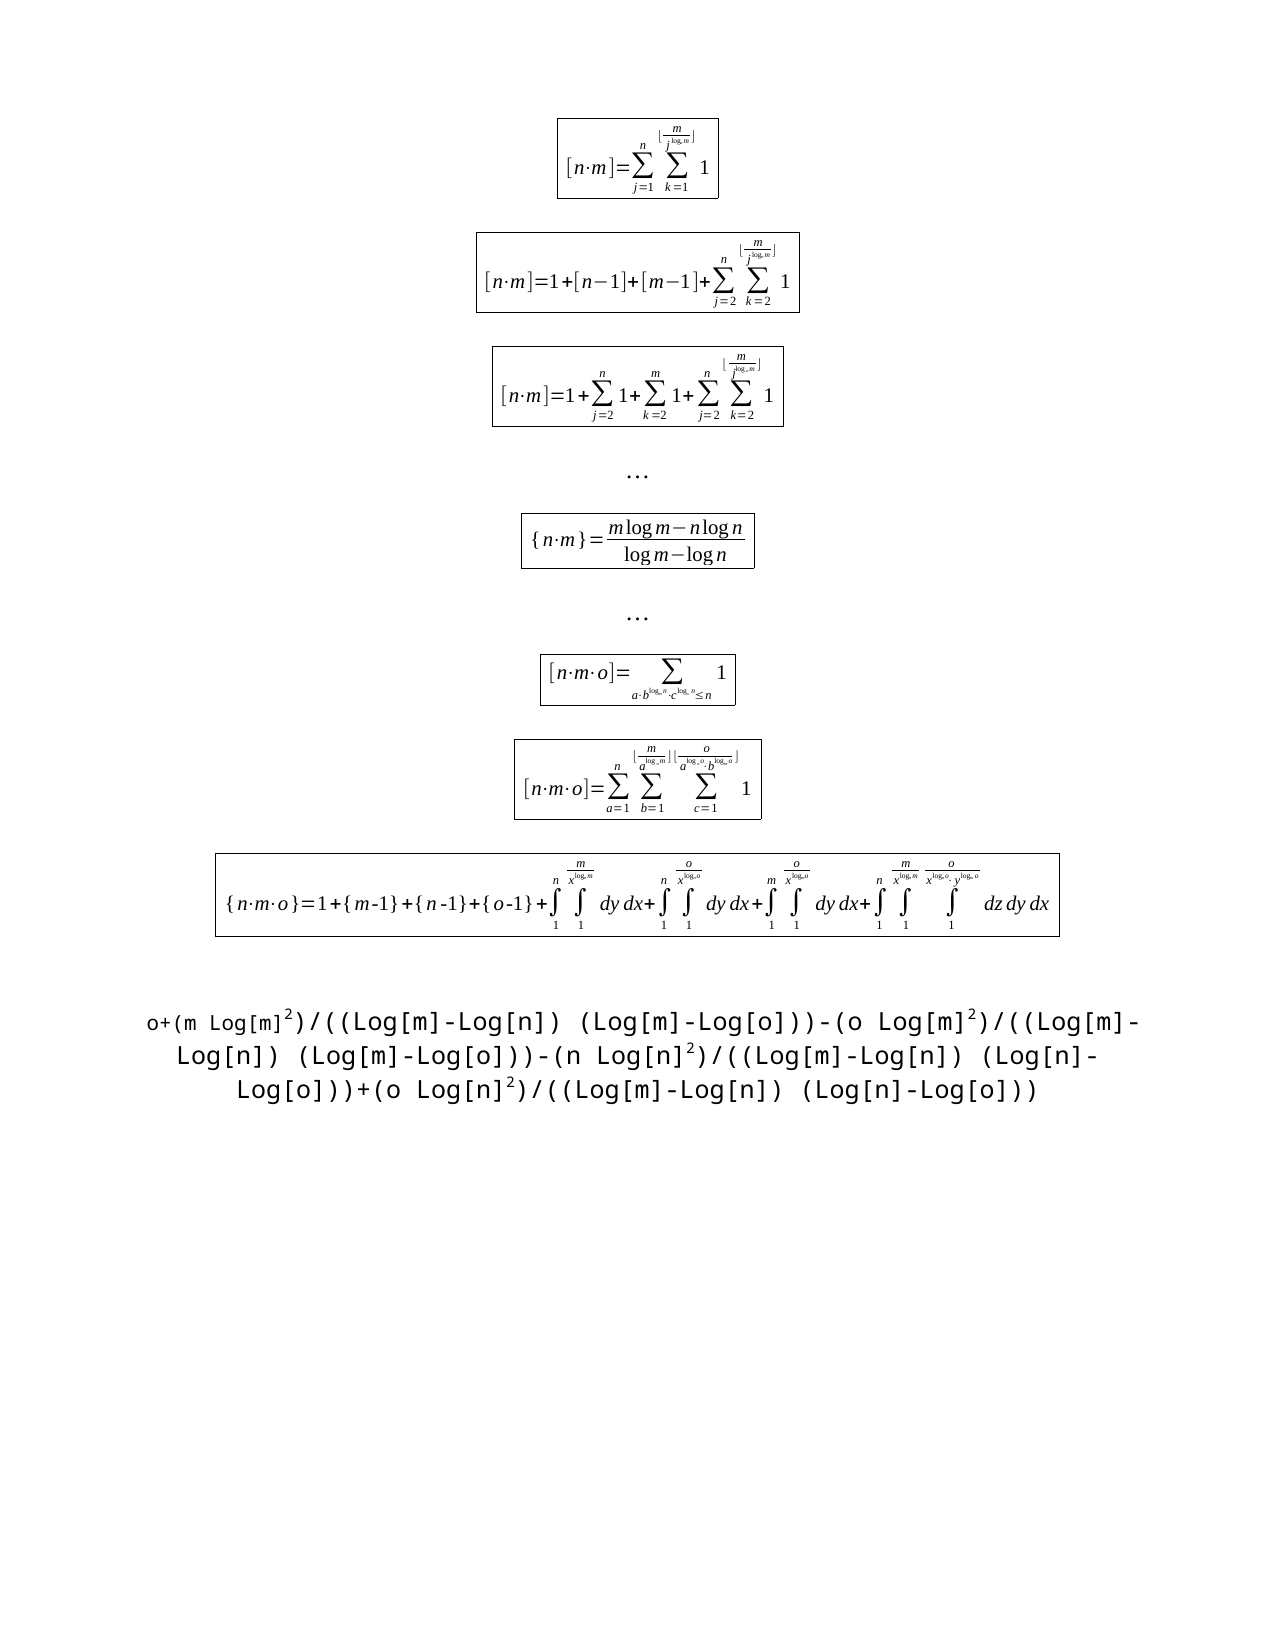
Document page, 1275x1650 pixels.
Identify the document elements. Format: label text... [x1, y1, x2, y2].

text … [118, 455, 1157, 484]
text … [118, 597, 1157, 626]
text o+(m Log[m]2)/((Log[m]-Log[n]) (Log[m]-Log[o]))-(o Log[m]2)/((Log[m]-Log[n]) (Log[m]-Log[o]))-(n Log[n]2)/((Log[m]-Log[n]) (Log[n]-Log[o]))+(o Log[n]2)/((Log[m]-Log[n]) (Log[n]-Log[o])) [118, 1004, 1157, 1106]
